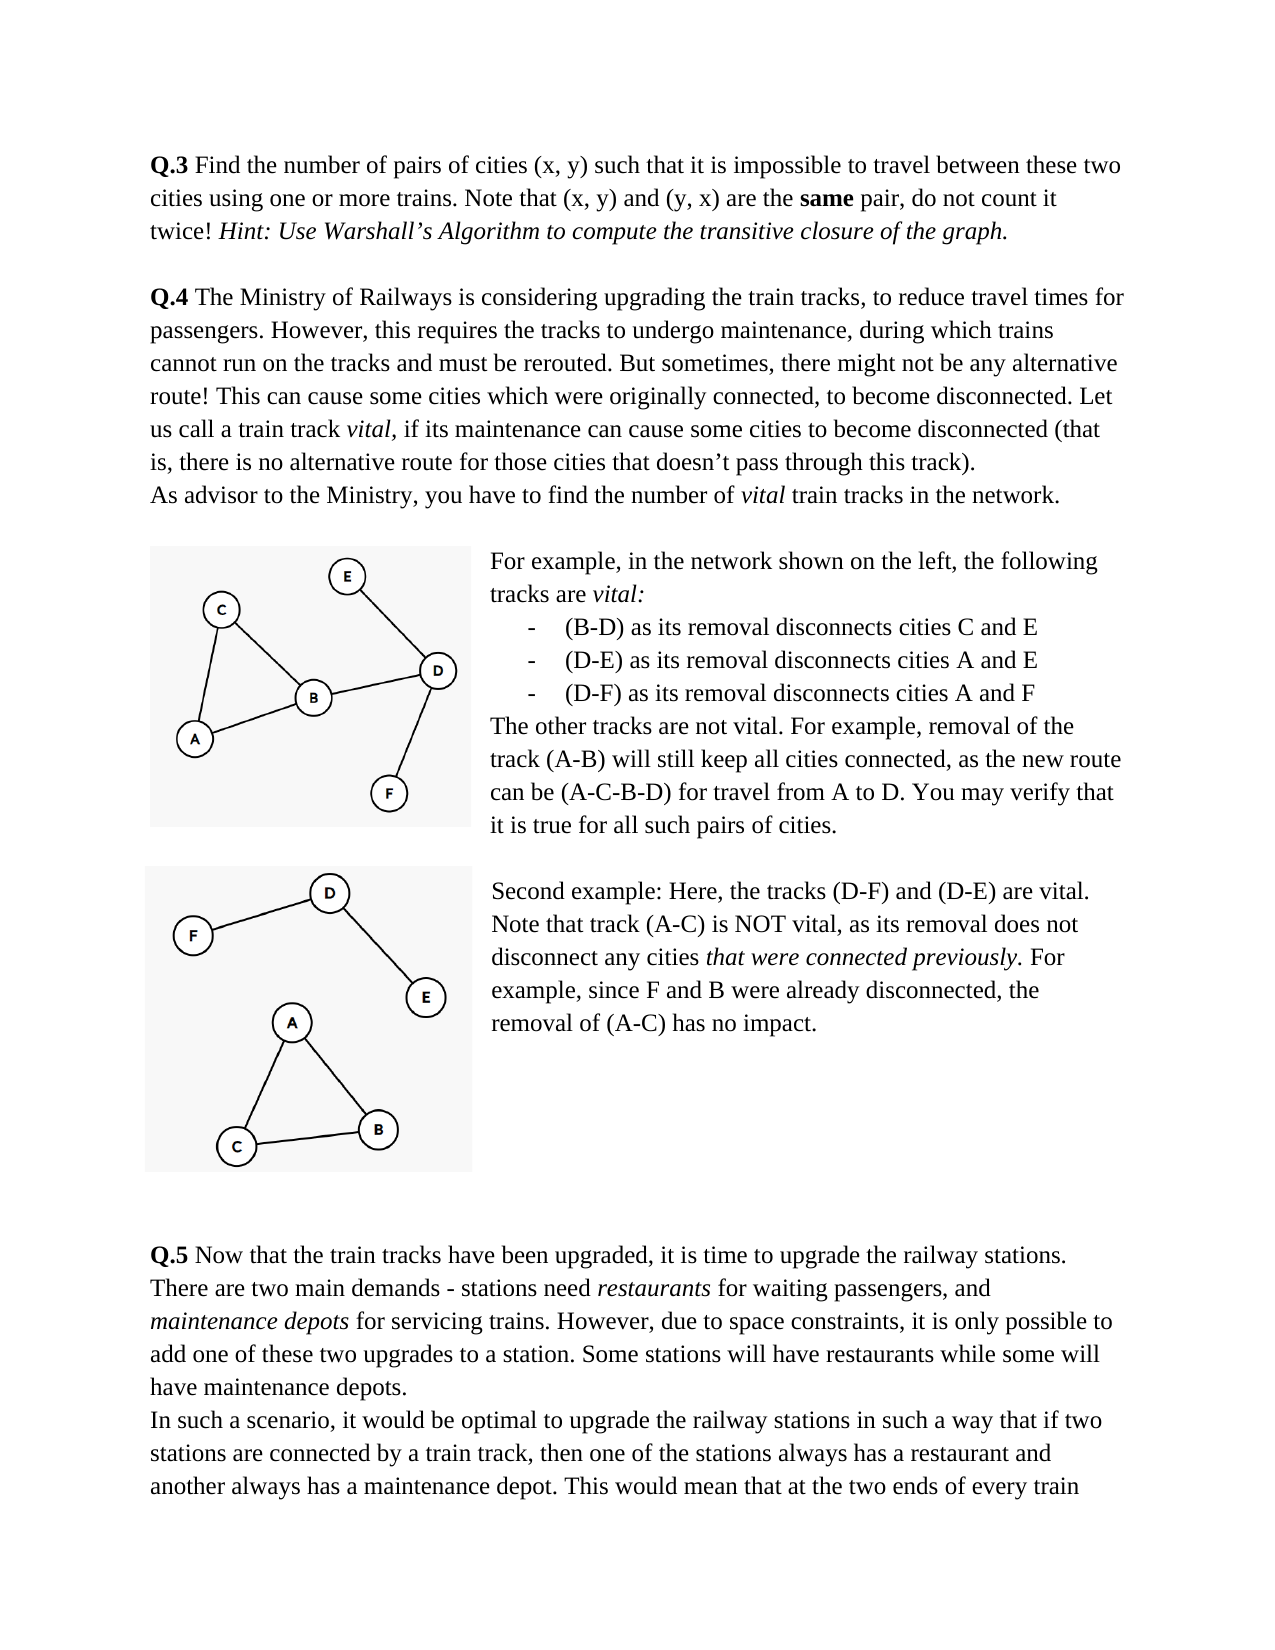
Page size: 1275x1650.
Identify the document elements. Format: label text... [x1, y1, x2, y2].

picture [150, 546, 472, 827]
text Q.3 Find the number of pairs of cities (x, y) such that it is impossible to travel between these two cities using one or more trains. Note that (x, y) and (y, x) are the same pair, do not count it twice! Hint: Use Warshall’s Algorithm to compute the transitive closure of the graph. [150, 150, 1125, 245]
picture [144, 866, 473, 1172]
list (B-D) as its removal disconnects cities C and E [472, 612, 1125, 641]
list (D-F) as its removal disconnects cities A and F [472, 678, 1125, 707]
list (D-E) as its removal disconnects cities A and E [472, 645, 1125, 674]
text Q.4 The Ministry of Railways is considering upgrading the train tracks, to reduce travel times for passengers. However, this requires the tracks to undergo maintenance, during which trains cannot run on the tracks and must be rerouted. But sometimes, there might not be any alternative route! This can cause some cities which were originally connected, to become disconnected. Let us call a train track vital, if its maintenance can cause some cities to become disconnected (that is, there is no alternative route for those cities that doesn’t pass through this track). [150, 282, 1125, 476]
text Q.5 Now that the train tracks have been upgraded, it is time to upgrade the railway stations. There are two main demands - stations need restaurants for waiting passengers, and maintenance depots for servicing trains. However, due to space constraints, it is only possible to add one of these two upgrades to a station. Some stations will have restaurants while some will have maintenance depots. [150, 1240, 1125, 1401]
text In such a scenario, it would be optimal to upgrade the railway stations in such a way that if two stations are connected by a train track, then one of the stations always has a restaurant and another always has a maintenance depot. This would mean that at the two ends of every train [150, 1405, 1125, 1499]
text The other tracks are not vital. For example, removal of the track (A-B) will still keep all cities connected, as the new route can be (A-C-B-D) for travel from A to D. You may verify that it is true for all such pairs of cities. [150, 711, 1125, 839]
text For example, in the network shown on the left, the following tracks are vital: [472, 546, 1125, 608]
text Second example: Here, the tracks (D-F) and (D-E) are vital. Note that track (A-C) is NOT vital, as its removal does not disconnect any cities that were connected previously. For example, since F and B were already disconnected, the removal of (A-C) has no impact. [473, 876, 1125, 1037]
text As advisor to the Ministry, you have to find the number of vital train tracks in the network. [150, 480, 1125, 509]
